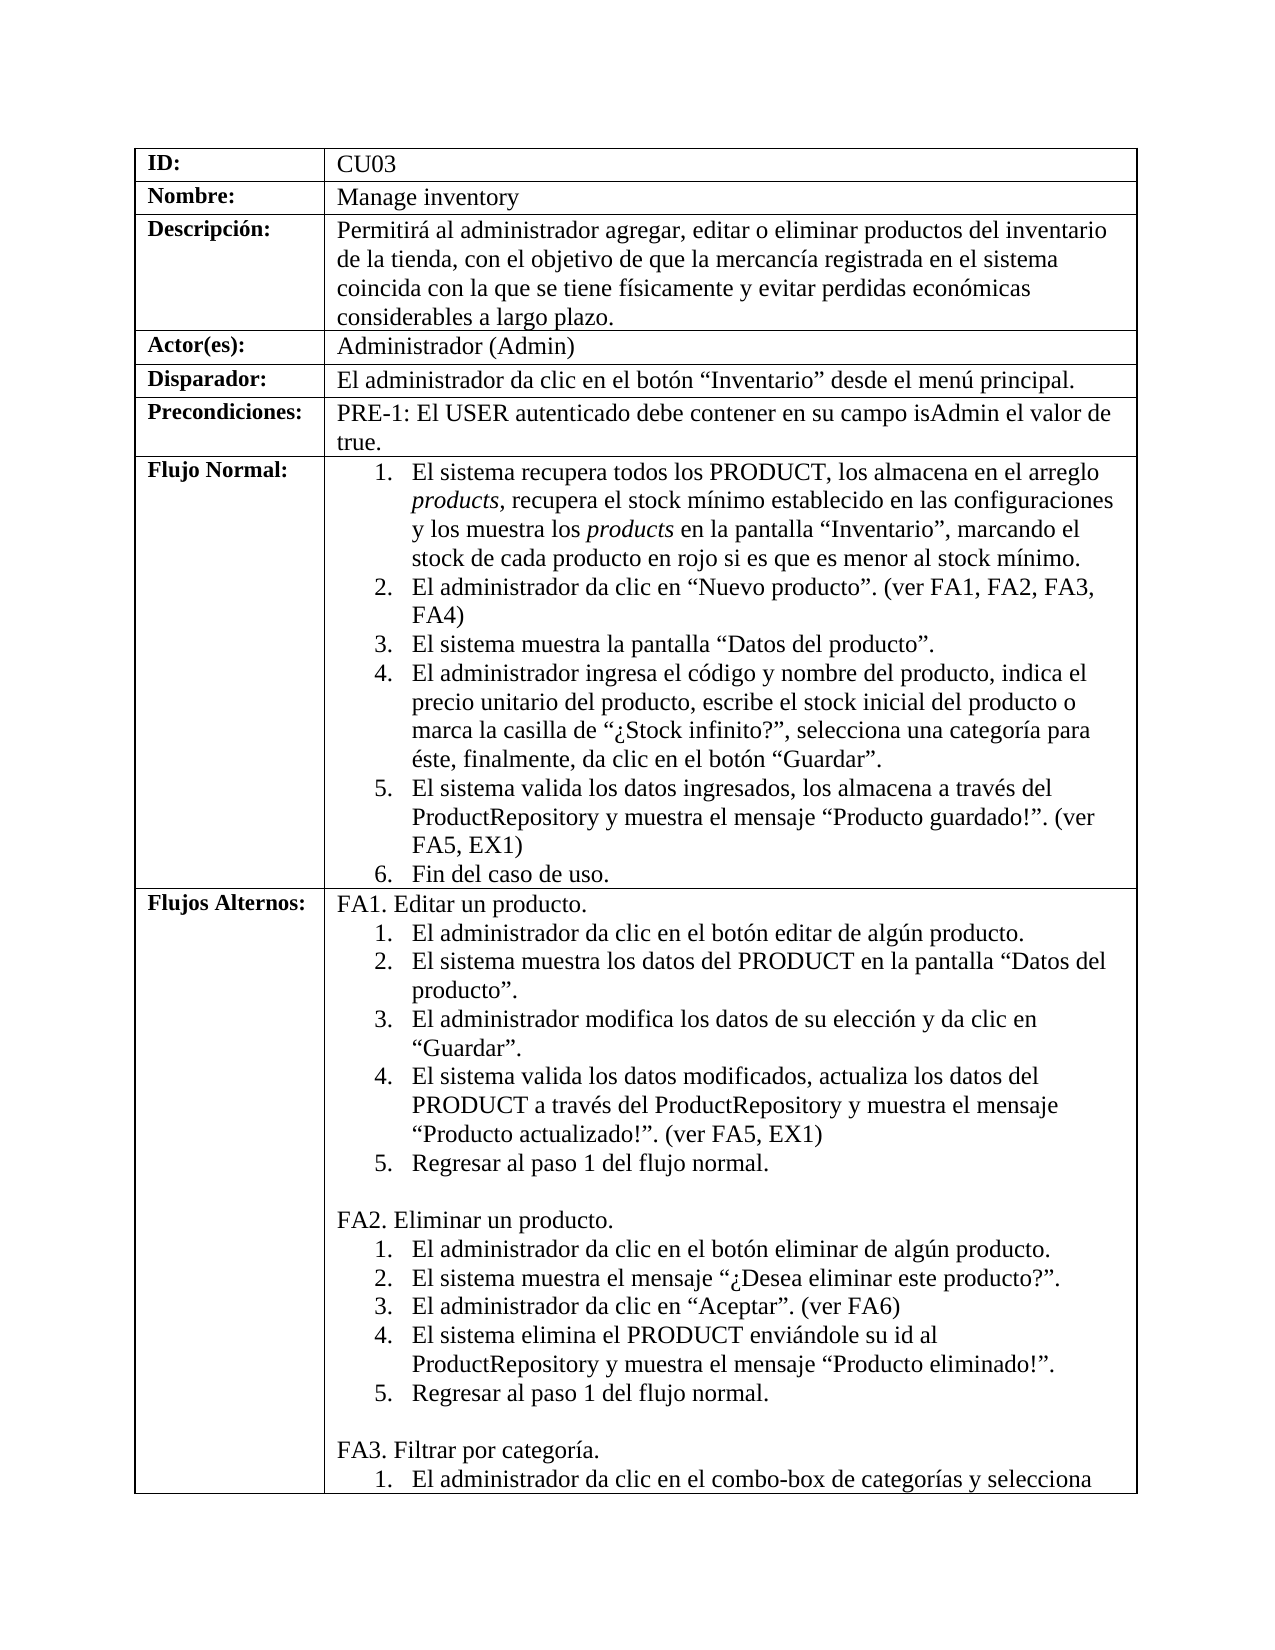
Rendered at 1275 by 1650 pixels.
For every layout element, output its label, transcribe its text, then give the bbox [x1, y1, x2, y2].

table_cell Nombre: [136, 182, 324, 214]
table_cell Disparador: [136, 365, 324, 397]
table_cell Flujos Alternos: [136, 889, 324, 1493]
table_header CU03 [325, 149, 1136, 181]
table_cell El administrador da clic en el botón “Inventario” desde el menú principal. [325, 365, 1136, 397]
table_cell Precondiciones: [136, 398, 324, 456]
table_cell Manage inventory [325, 182, 1136, 214]
table_cell El sistema recupera todos los PRODUCT, los almacena en el arreglo products, recupera el stock mínimo establecido en las configuraciones y los muestra los products en la pantalla “Inventario”, marcando el stock de cada producto en rojo si es que es menor al stock mínimo. El administrador da clic en “Nuevo producto”. (ver FA1, FA2, FA3, FA4) El sistema muestra la pantalla “Datos del producto”. El administrador ingresa el código y nombre del producto, indica el precio unitario del producto, escribe el stock inicial del producto o marca la casilla de “¿Stock infinito?”, selecciona una categoría para éste, finalmente, da clic en el botón “Guardar”. El sistema valida los datos ingresados, los almacena a través del ProductRepository y muestra el mensaje “Producto guardado!”. (ver FA5, EX1) Fin del caso de uso. [325, 457, 1136, 888]
table_cell Descripción: [136, 215, 324, 330]
table_cell Permitirá al administrador agregar, editar o eliminar productos del inventario de la tienda, con el objetivo de que la mercancía registrada en el sistema coincida con la que se tiene físicamente y evitar perdidas económicas considerables a largo plazo. [325, 215, 1136, 330]
table_header ID: [136, 149, 324, 181]
table_cell FA1. Editar un producto. El administrador da clic en el botón editar de algún producto. El sistema muestra los datos del PRODUCT en la pantalla “Datos del producto”. El administrador modifica los datos de su elección y da clic en “Guardar”. El sistema valida los datos modificados, actualiza los datos del PRODUCT a través del ProductRepository y muestra el mensaje “Producto actualizado!”. (ver FA5, EX1) Regresar al paso 1 del flujo normal. FA2. Eliminar un producto. El administrador da clic en el botón eliminar de algún producto. El sistema muestra el mensaje “¿Desea eliminar este producto?”. El administrador da clic en “Aceptar”. (ver FA6) El sistema elimina el PRODUCT enviándole su id al ProductRepository y muestra el mensaje “Producto eliminado!”. Regresar al paso 1 del flujo normal. FA3. Filtrar por categoría. El administrador da clic en el combo-box de categorías y selecciona una. El sistema filtra los PRODUCT del array products mediante su campo category, donde coincida con la categoría seleccionada, finalmente los muestra en la pantalla “Inventario”. Regresar al paso 2 del flujo normal. FA4. Filtrar por búsqueda. El administrador ingresa letras por las cuáles desee buscar un producto en el cuadro de búsqueda. El sistema filtra los productos del arreglo products en los que en cu campo code o name contengan los datos ingresados y los muestra en pantalla. Regresar al paso 2 del flujo normal. FA5. Datos inválidos. El sistema muestra un mensaje error dependiendo del campo que se a ingresado de forma incorrecta. El administrador modifica los datos y da clic en “Guardar”. Regresar al paso 5 del flujo normal o paso 4 del FA1. FA6: El administrador cancela eliminar. El administrador da clic en “Cancelar” del mensaje. Regresar al paso 1 del flujo normal. [325, 889, 1136, 1493]
table_cell PRE-1: El USER autenticado debe contener en su campo isAdmin el valor de true. [325, 398, 1136, 456]
table_cell Administrador (Admin) [325, 331, 1136, 364]
table_cell Flujo Normal: [136, 457, 324, 888]
table_cell Actor(es): [136, 331, 324, 364]
